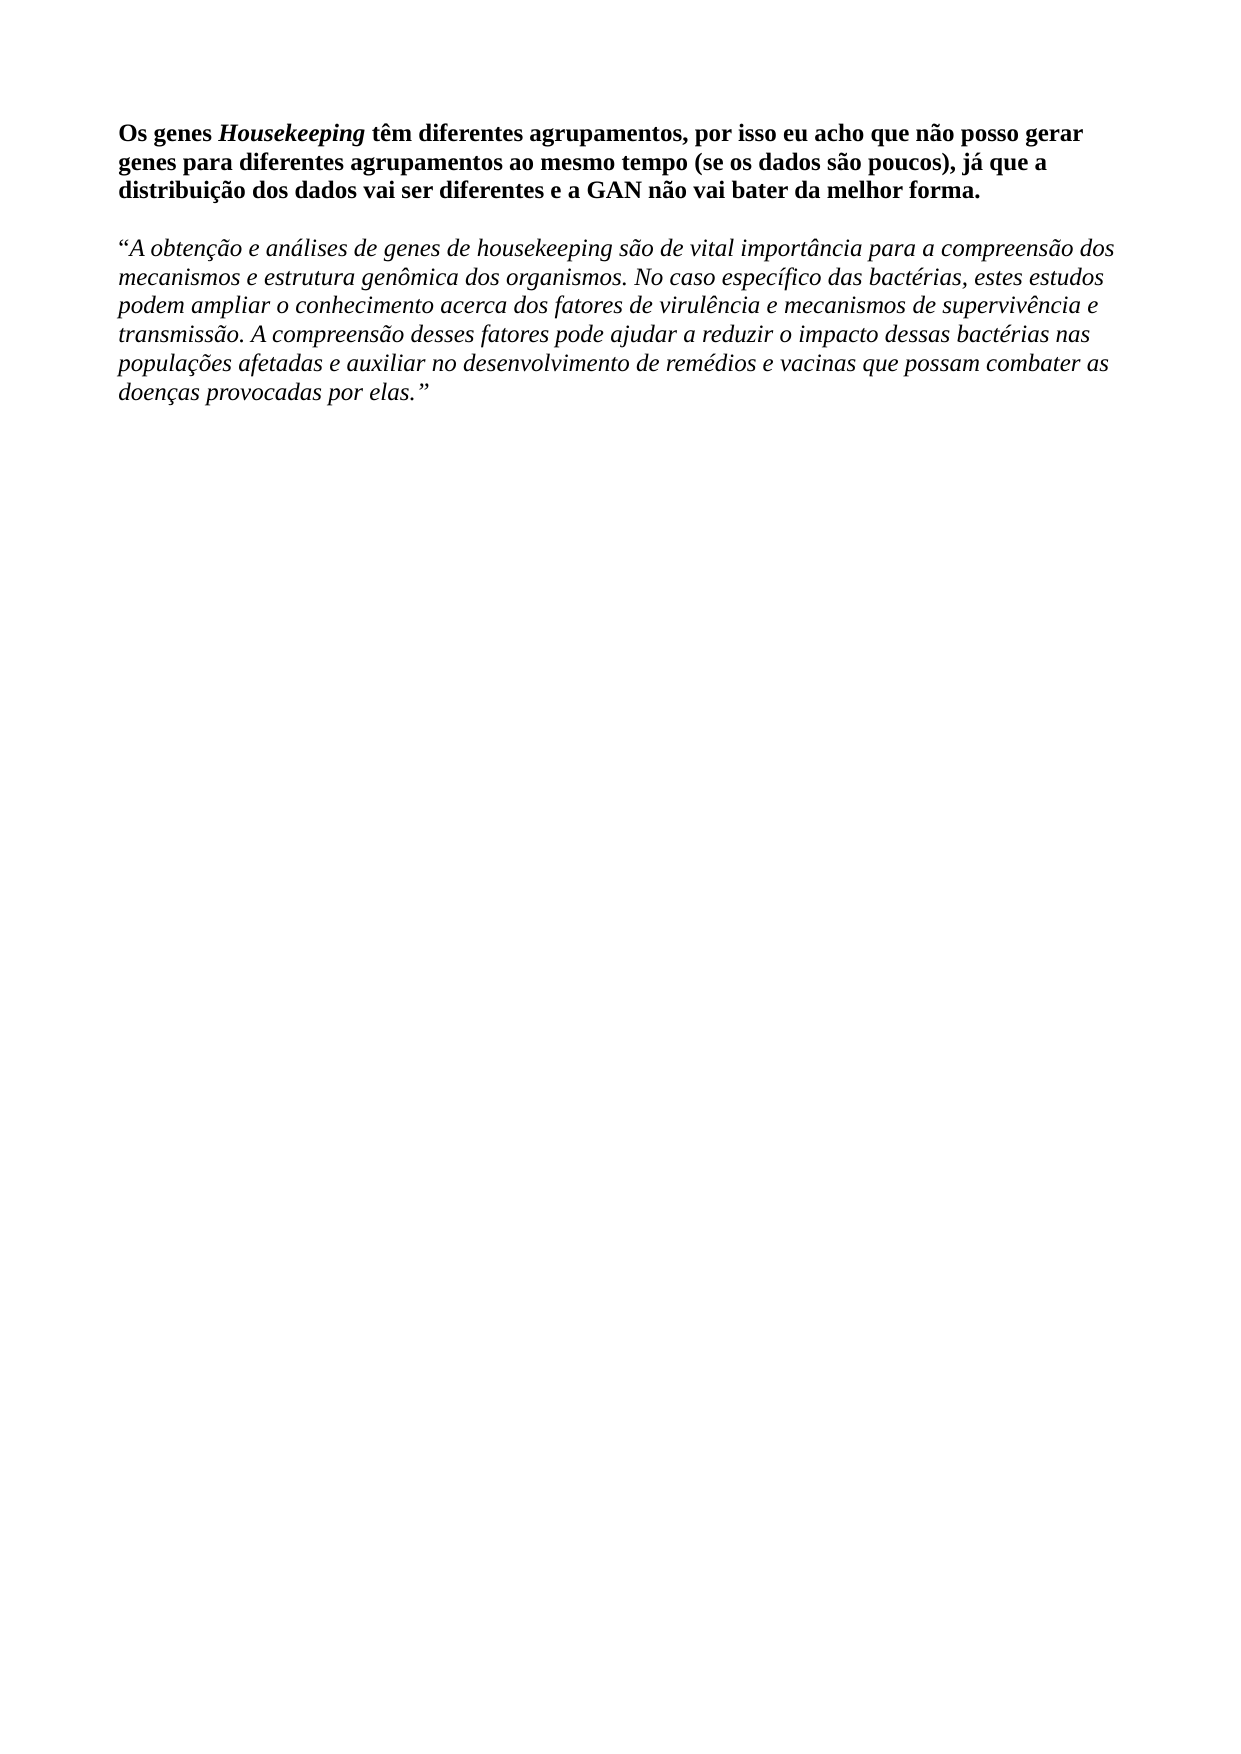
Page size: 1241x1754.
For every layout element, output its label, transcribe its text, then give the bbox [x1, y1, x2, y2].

text Os genes Housekeeping têm diferentes agrupamentos, por isso eu acho que não posso gerar genes para diferentes agrupamentos ao mesmo tempo (se os dados são poucos), já que a distribuição dos dados vai ser diferentes e a GAN não vai bater da melhor forma. [118, 118, 1122, 204]
text “A obtenção e análises de genes de housekeeping são de vital importância para a compreensão dos mecanismos e estrutura genômica dos organismos. No caso específico das bactérias, estes estudos podem ampliar o conhecimento acerca dos fatores de virulência e mecanismos de supervivência e transmissão. A compreensão desses fatores pode ajudar a reduzir o impacto dessas bactérias nas populações afetadas e auxiliar no desenvolvimento de remédios e vacinas que possam combater as doenças provocadas por elas.” [118, 233, 1122, 406]
